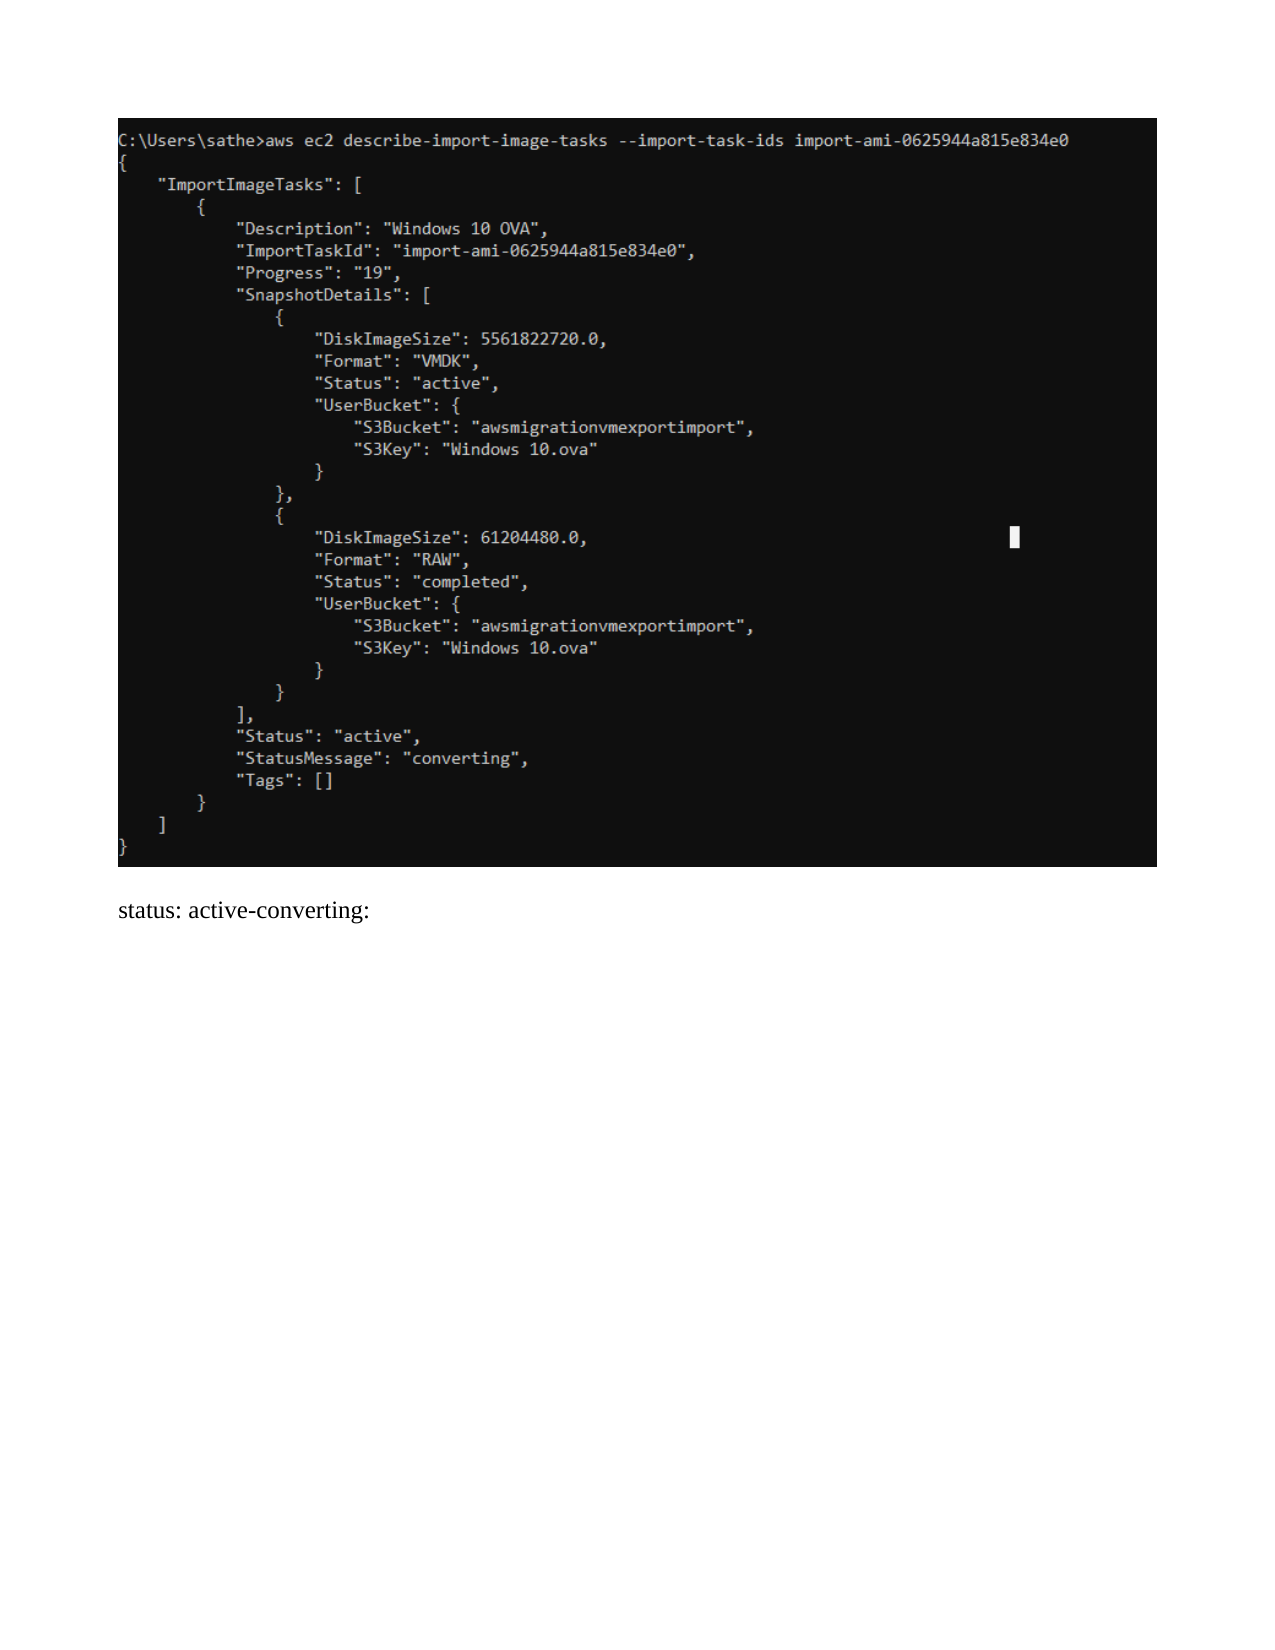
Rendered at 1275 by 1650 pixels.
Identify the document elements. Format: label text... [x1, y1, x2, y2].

text status: active-converting: [118, 895, 1157, 924]
picture [118, 118, 1157, 867]
